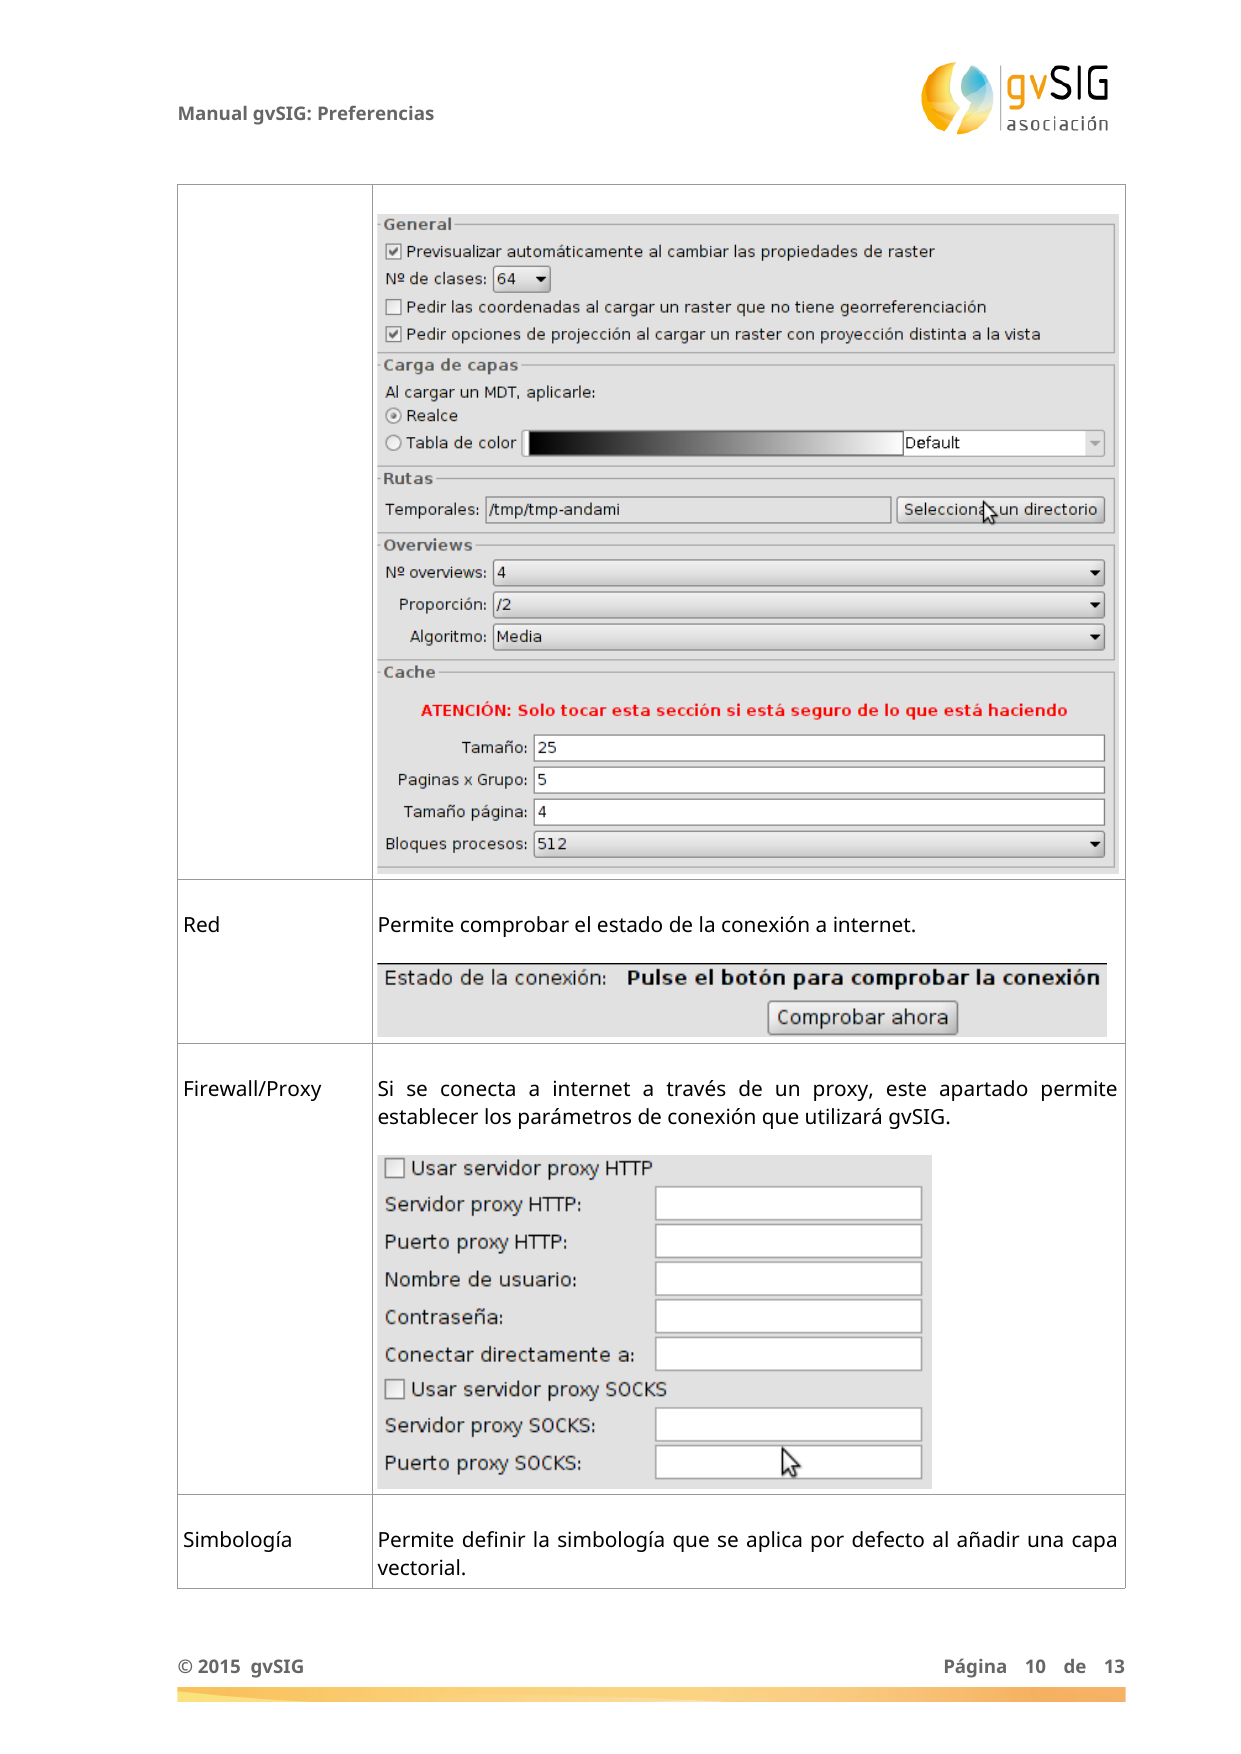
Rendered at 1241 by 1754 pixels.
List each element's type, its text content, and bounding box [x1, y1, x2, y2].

picture [377, 1155, 932, 1489]
table_cell Red [178, 880, 372, 1043]
table_cell [373, 185, 1125, 879]
picture [377, 214, 1119, 874]
table_cell [178, 185, 372, 879]
table_cell Firewall/Proxy [178, 1044, 372, 1494]
table_cell Simbología [178, 1495, 372, 1587]
picture [177, 1687, 1126, 1702]
table_cell Si se conecta a internet a través de un proxy, este apartado permite establecer los parámetros de conexión que utilizará gvSIG. [373, 1044, 1125, 1494]
picture [377, 963, 1107, 1037]
picture [902, 47, 1122, 148]
table_cell Permite comprobar el estado de la conexión a internet. [373, 880, 1125, 1043]
table_cell Permite definir la simbología que se aplica por defecto al añadir una capa vectorial. [373, 1495, 1125, 1587]
